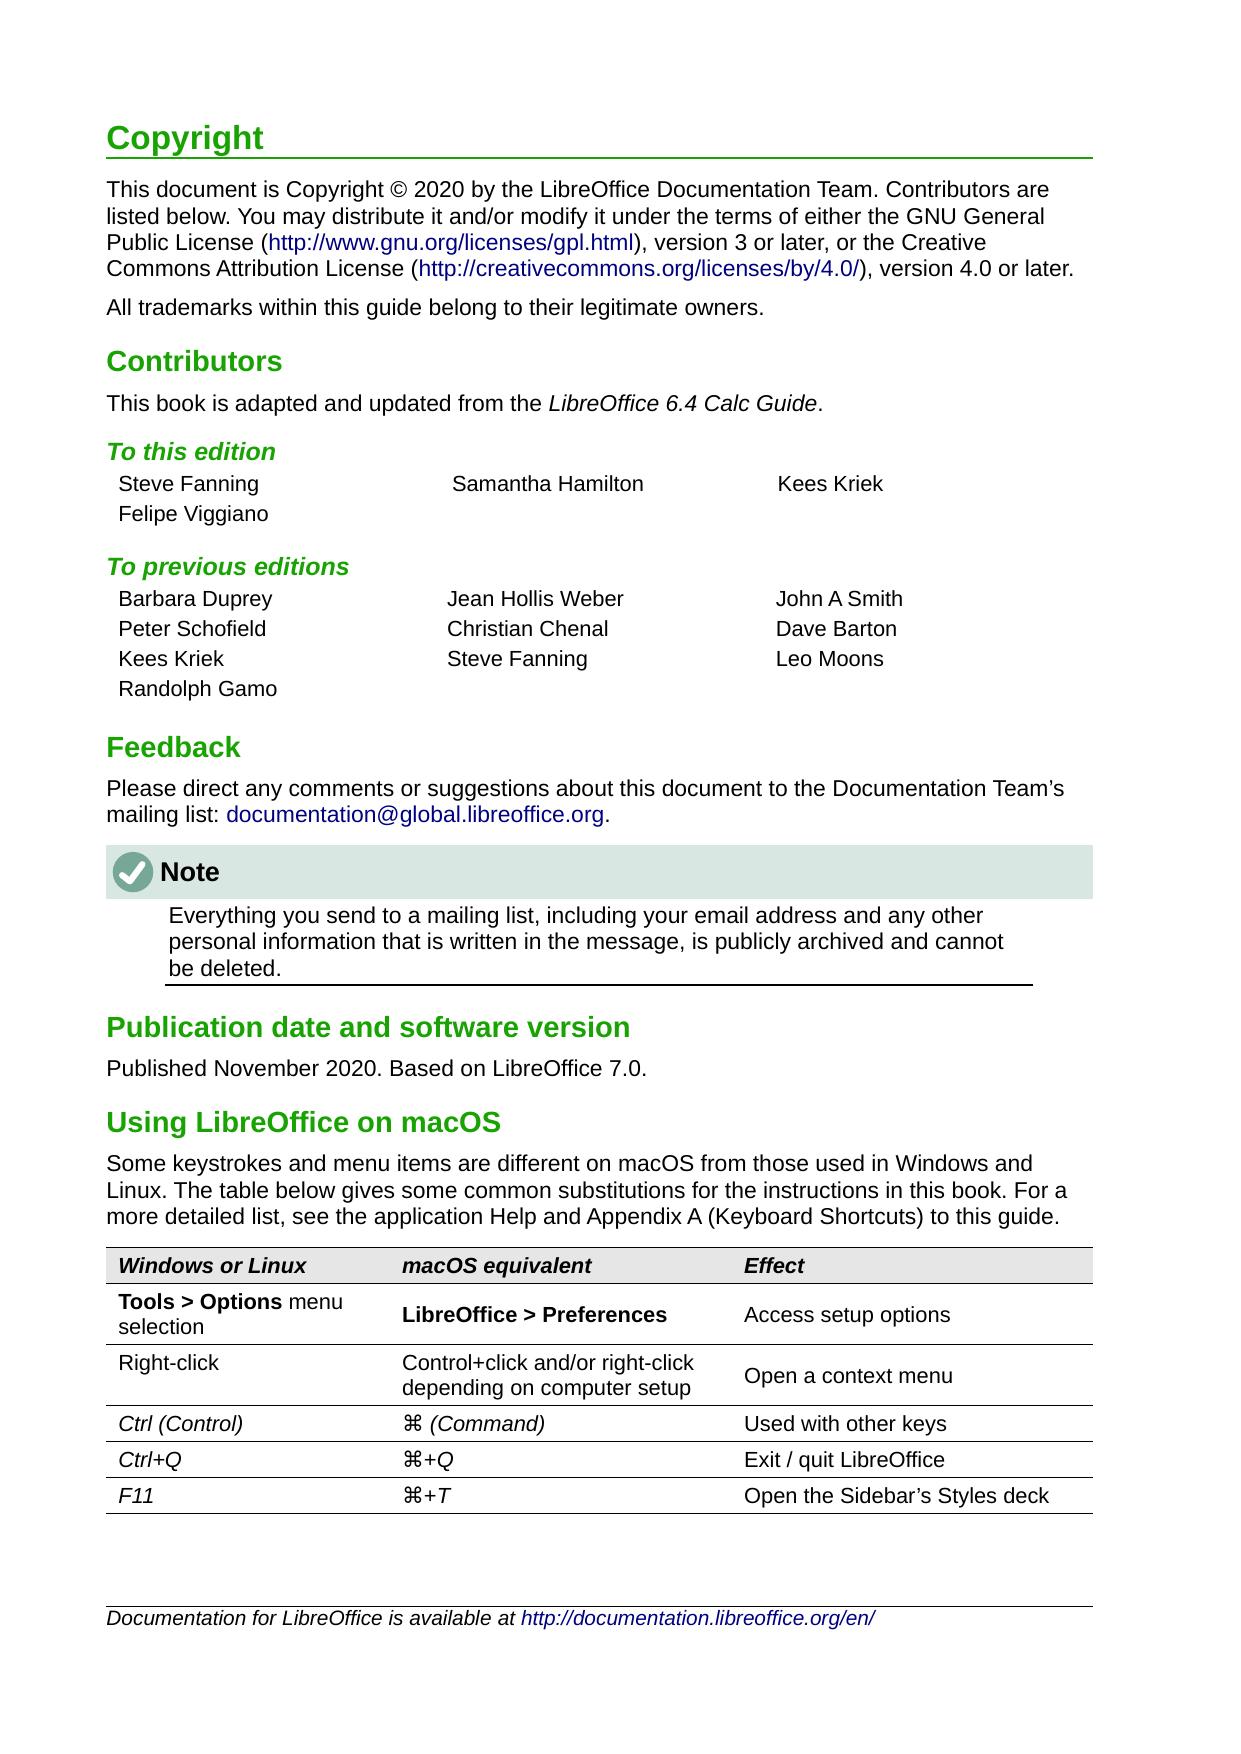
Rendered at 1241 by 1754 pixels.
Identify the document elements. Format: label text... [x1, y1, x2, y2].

table_header macOS equivalent [390, 1248, 732, 1283]
table_cell Open a context menu [732, 1345, 1093, 1405]
table_cell Steve Fanning [435, 646, 764, 676]
table_cell [766, 501, 1093, 531]
subtitle Feedback [106, 729, 1093, 763]
text Some keystrokes and menu items are different on macOS from those used in Windows and Linux. The table below gives some common substitutions for the instructions in this book. For a more detailed list, see the application Help and Appendix A (Keyboard Shortcuts) to this guide. [106, 1150, 1093, 1229]
text All trademarks within this guide belong to their legitimate owners. [106, 294, 1093, 321]
text Please direct any comments or suggestions about this document to the Documentation Team’s mailing list: documentation@global.libreoffice.org. [106, 775, 1093, 828]
table_header Steve Fanning [106, 471, 440, 501]
subtitle Using LibreOffice on macOS [106, 1105, 1093, 1138]
table_header Barbara Duprey [106, 586, 435, 616]
table_cell Open the Sidebar’s Styles deck [732, 1478, 1093, 1513]
table_cell Control+click and/or right-click depending on computer setup [390, 1345, 732, 1405]
table_cell Used with other keys [732, 1406, 1093, 1441]
table_cell Christian Chenal [435, 616, 764, 646]
table_cell Ctrl (Control) [106, 1406, 390, 1441]
table_cell F11 [106, 1478, 390, 1513]
table_header Samantha Hamilton [440, 471, 766, 501]
table_header John A Smith [764, 586, 1093, 616]
table_cell [440, 501, 766, 531]
table_cell ⌘ (Command) [390, 1406, 732, 1441]
text Everything you send to a mailing list, including your email address and any other personal information that is written in the message, is publicly archived and cannot be deleted. [165, 899, 1033, 984]
table_cell Kees Kriek [106, 646, 435, 676]
subtitle To this edition [106, 437, 1093, 465]
table_cell Tools > Options menu selection [106, 1284, 390, 1344]
table_cell Dave Barton [764, 616, 1093, 646]
subtitle Publication date and software version [106, 1009, 1093, 1043]
table_cell ⌘+Q [390, 1442, 732, 1477]
table_cell Access setup options [732, 1284, 1093, 1344]
subtitle Note [106, 845, 1093, 899]
table_cell Peter Schofield [106, 616, 435, 646]
text This document is Copyright © 2020 by the LibreOffice Documentation Team. Contributors are listed below. You may distribute it and/or modify it under the terms of either the GNU General Public License (http://www.gnu.org/licenses/gpl.html), version 3 or later, or the Creative Commons Attribution License (http://creativecommons.org/licenses/by/4.0/), version 4.0 or later. [106, 176, 1093, 282]
table_cell Leo Moons [764, 646, 1093, 676]
table_cell LibreOffice > Preferences [390, 1284, 732, 1344]
table_cell Exit / quit LibreOffice [732, 1442, 1093, 1477]
subtitle To previous editions [106, 552, 1093, 580]
table_cell Right-click [106, 1345, 390, 1405]
table_cell Ctrl+Q [106, 1442, 390, 1477]
table_header Effect [732, 1248, 1093, 1283]
table_header Kees Kriek [766, 471, 1093, 501]
text This book is adapted and updated from the LibreOffice 6.4 Calc Guide. [106, 389, 1093, 416]
subtitle Contributors [106, 344, 1093, 378]
subtitle Copyright [106, 118, 1093, 157]
table_cell Randolph Gamo [106, 676, 435, 706]
table_cell [435, 676, 764, 706]
table_cell Felipe Viggiano [106, 501, 440, 531]
text Published November 2020. Based on LibreOffice 7.0. [106, 1055, 1093, 1081]
table_cell [764, 676, 1093, 706]
table_header Windows or Linux [106, 1248, 390, 1283]
table_header Jean Hollis Weber [435, 586, 764, 616]
table_cell ⌘+T [390, 1478, 732, 1513]
